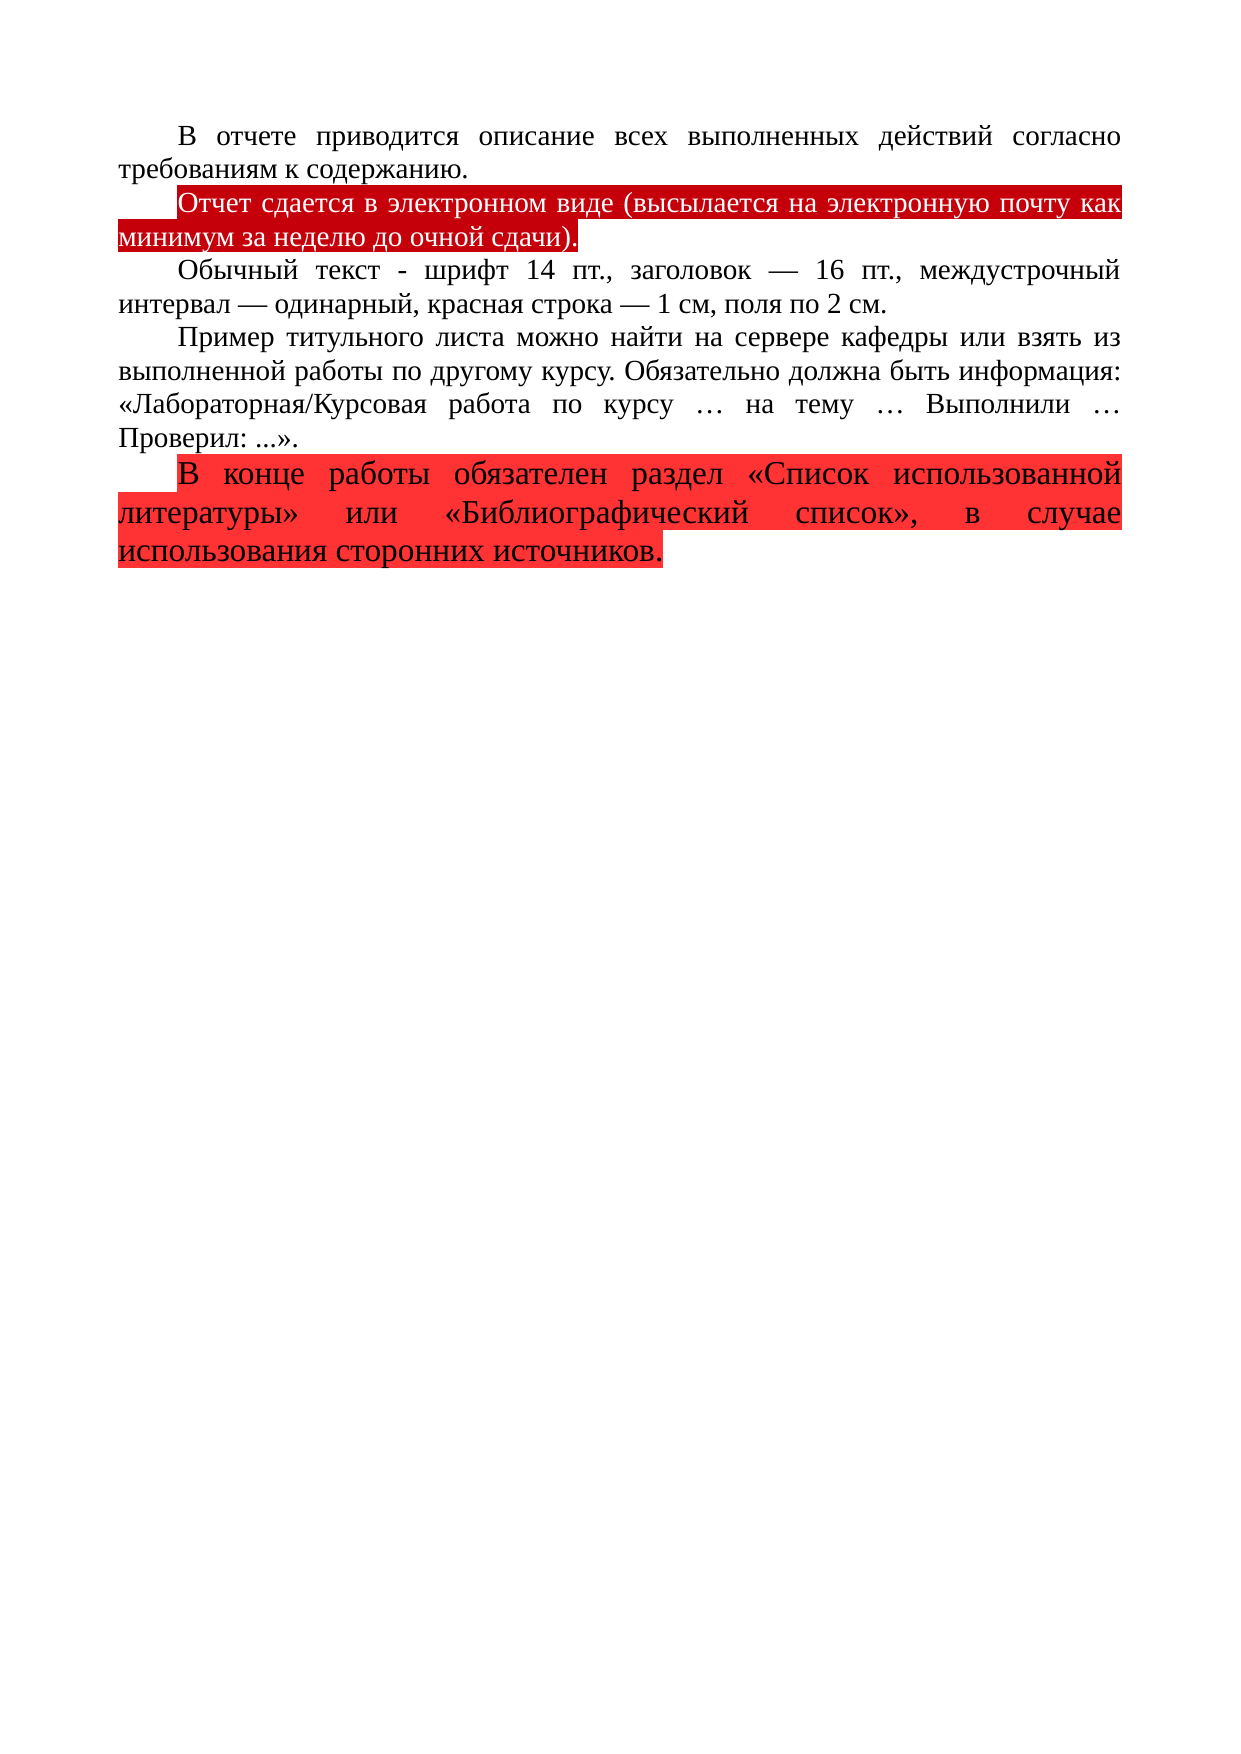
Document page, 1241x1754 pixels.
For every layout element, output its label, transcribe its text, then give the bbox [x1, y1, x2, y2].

text Отчет сдается в электронном виде (высылается на электронную почту как минимум за неделю до очной сдачи). [118, 185, 1122, 252]
text Пример титульного листа можно найти на сервере кафедры или взять из выполненной работы по другому курсу. Обязательно должна быть информация: «Лабораторная/Курсовая работа по курсу … на тему … Выполнили … Проверил: ...». [118, 319, 1122, 453]
text Обычный текст - шрифт 14 пт., заголовок — 16 пт., междустрочный интервал — одинарный, красная строка — 1 см, поля по 2 см. [118, 252, 1122, 319]
text В конце работы обязателен раздел «Список использованной литературы» или «Библиографический список», в случае использования сторонних источников. [118, 453, 1122, 568]
text В отчете приводится описание всех выполненных действий согласно требованиям к содержанию. [118, 118, 1122, 185]
